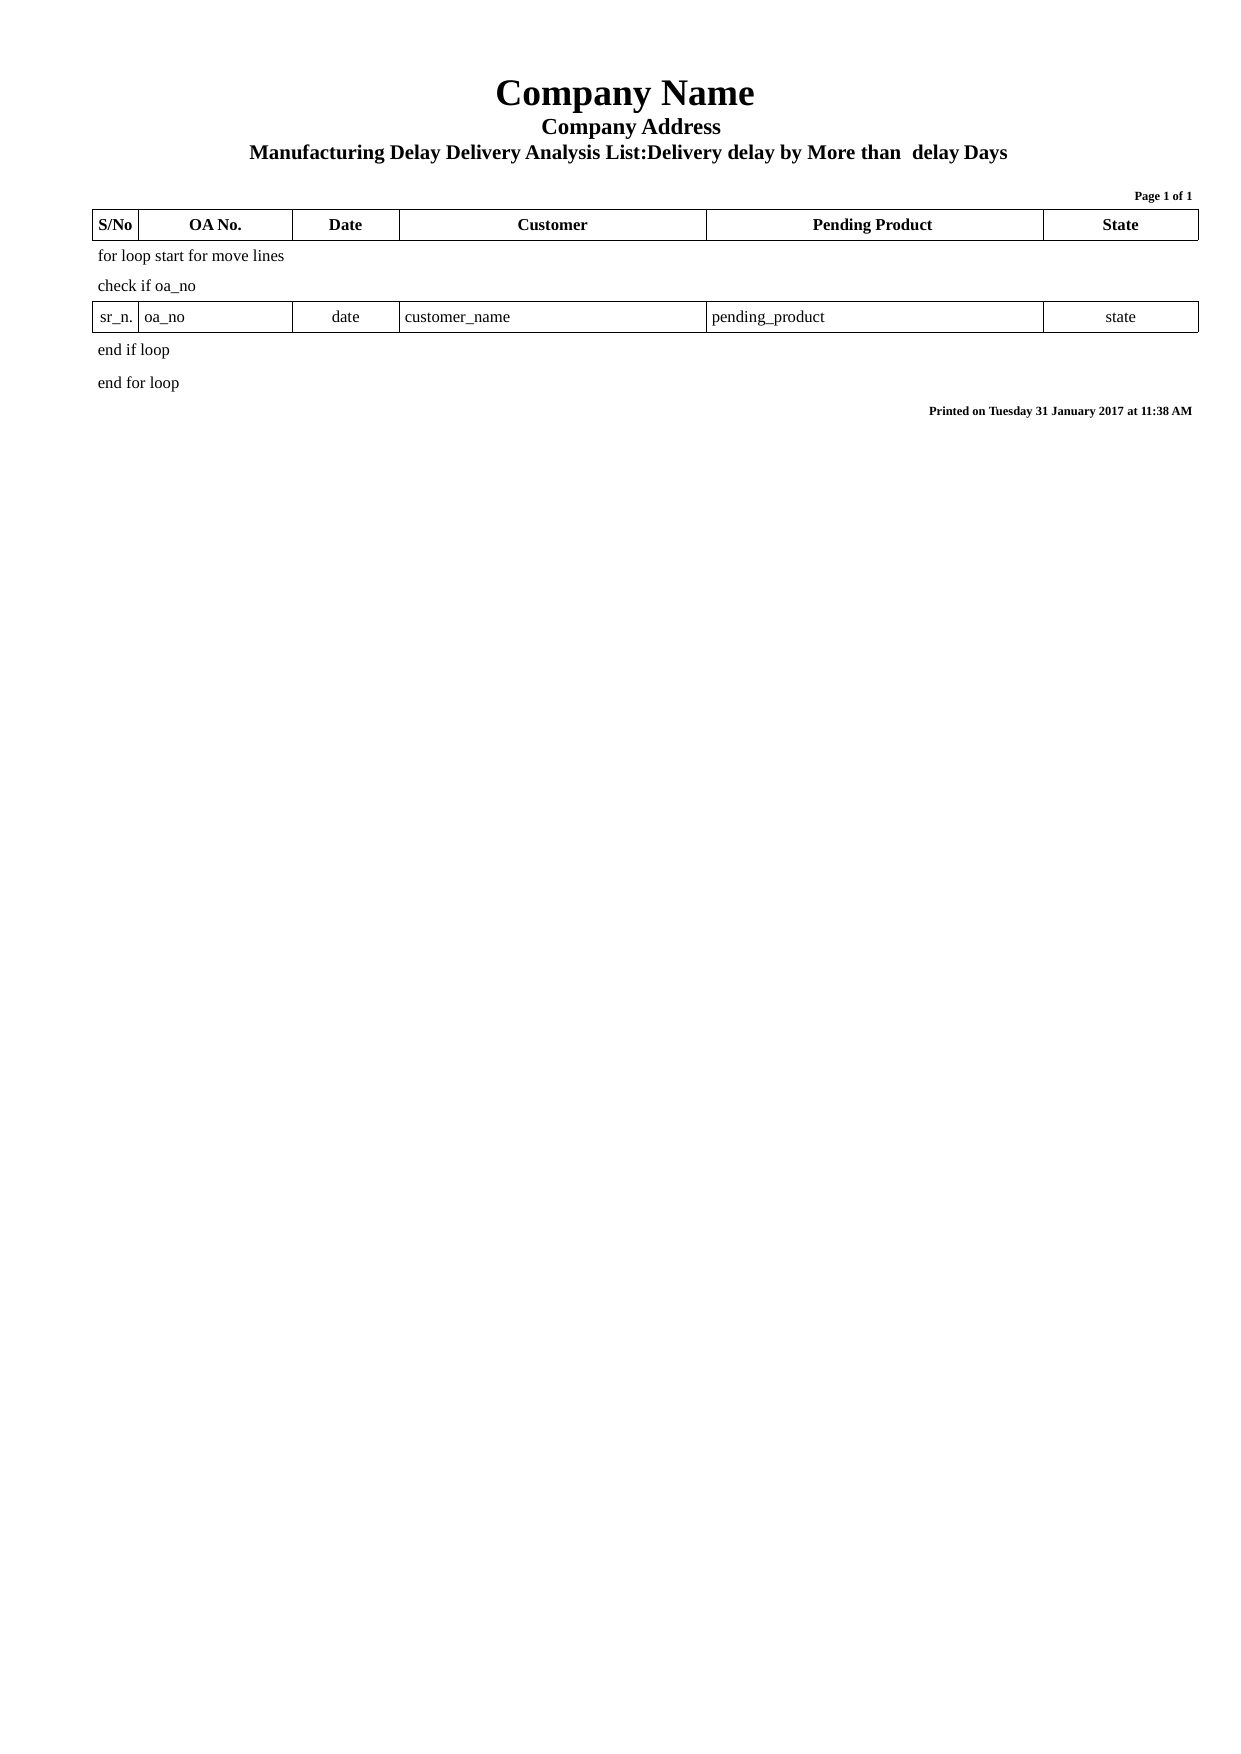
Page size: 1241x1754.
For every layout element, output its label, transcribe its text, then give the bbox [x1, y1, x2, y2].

table_cell date [293, 302, 399, 332]
table_cell check if oa_no [92, 270, 1198, 301]
table_cell customer_name [400, 302, 706, 332]
table_cell Printed on Tuesday 31 January 2017 at 11:38 AM [92, 398, 1198, 424]
table_cell OA No. [139, 210, 292, 239]
table_cell end for loop [92, 368, 1198, 398]
text Company Name [75, 70, 1181, 113]
text Company Address [75, 113, 1181, 140]
table_cell state [1044, 302, 1198, 332]
table_cell Customer [400, 210, 706, 239]
table_cell [292, 333, 399, 367]
table_cell pending_product [707, 302, 1043, 332]
table_cell Pending Product [707, 210, 1043, 239]
table_cell S/No [93, 210, 138, 239]
table_cell [706, 333, 1198, 367]
table_cell Date [293, 210, 399, 239]
table_header Page 1 of 1 [92, 183, 1198, 209]
table_cell end if loop [92, 333, 292, 367]
table_cell sr_n. [93, 302, 138, 332]
table_cell [399, 333, 706, 367]
table_cell for loop start for move lines [92, 241, 1198, 270]
table_cell oa_no [139, 302, 292, 332]
text Manufacturing Delay Delivery Analysis List:Delivery delay by More than delay Days [75, 140, 1181, 164]
table_cell State [1044, 210, 1198, 239]
